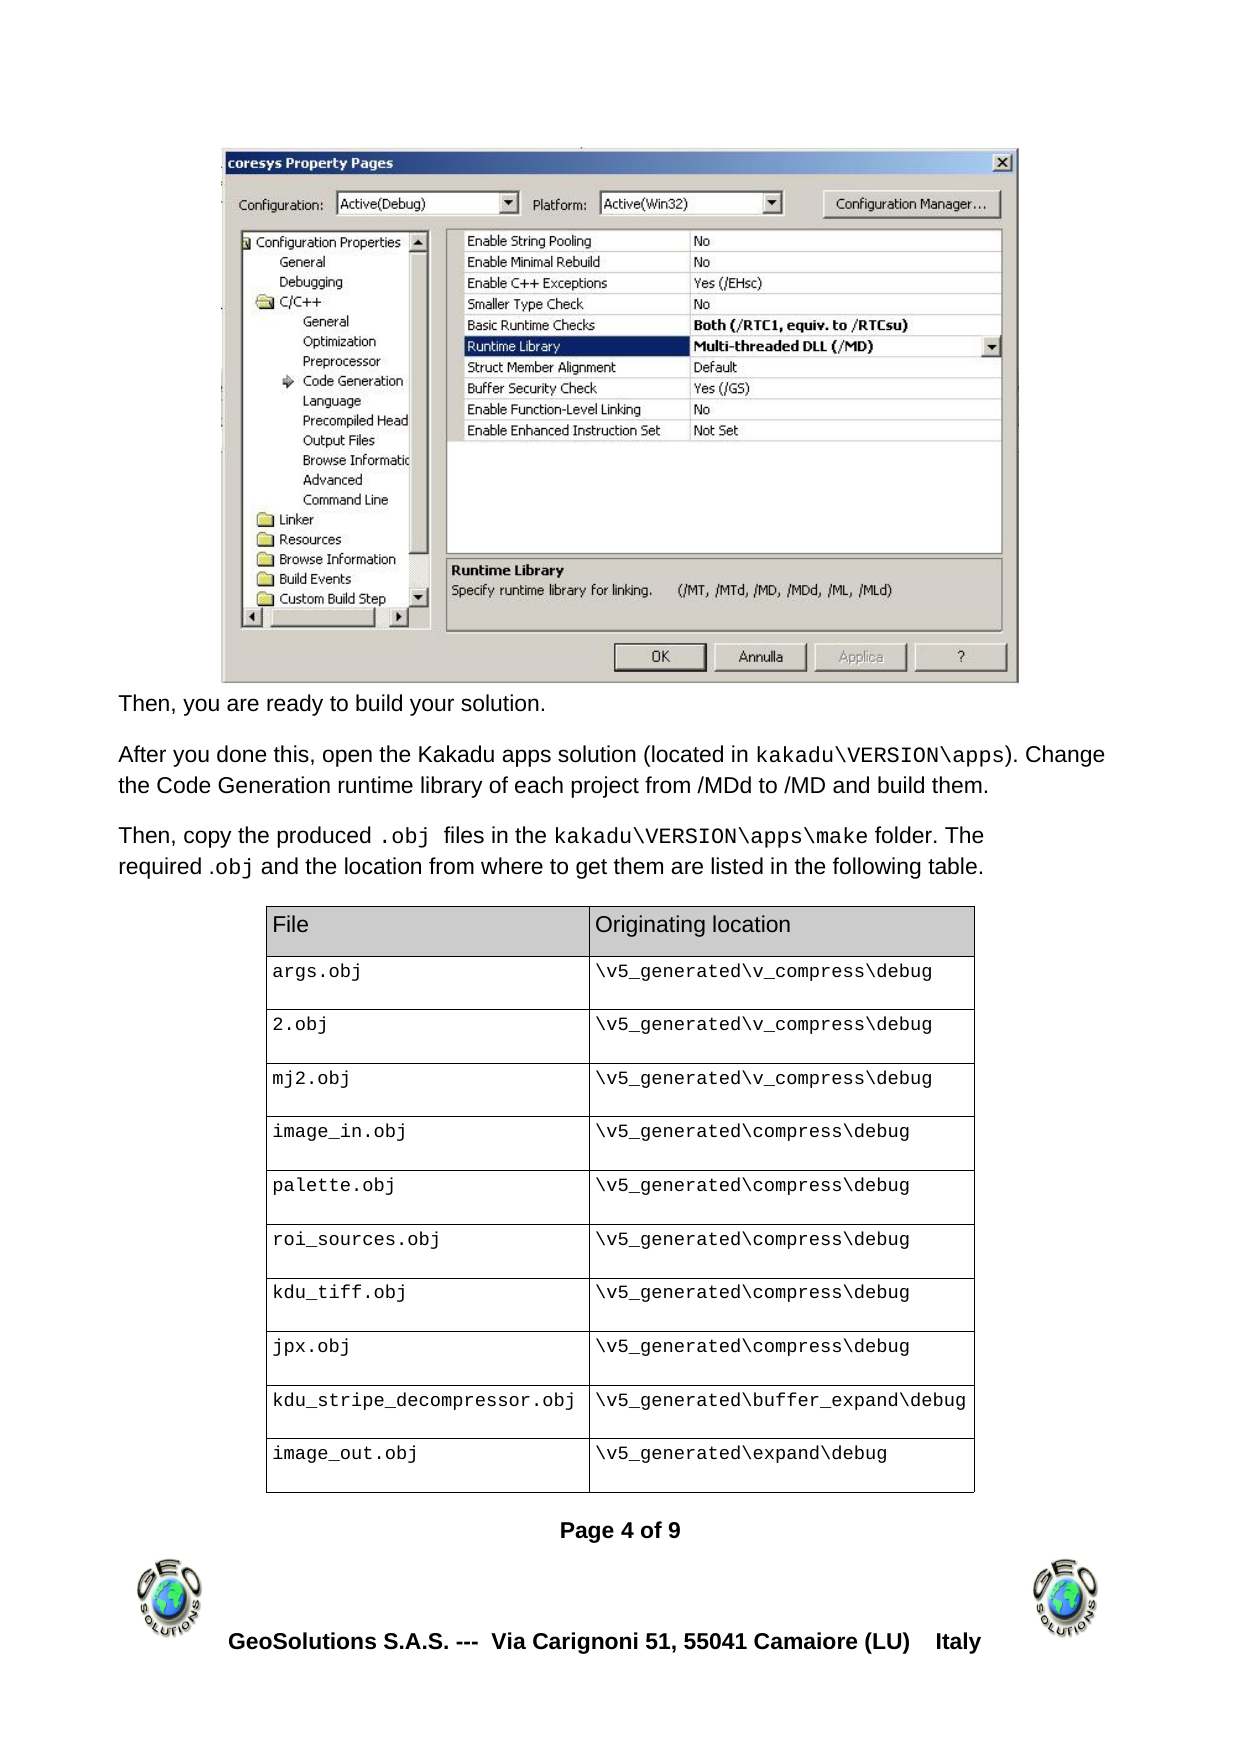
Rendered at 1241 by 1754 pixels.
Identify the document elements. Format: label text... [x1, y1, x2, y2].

table_cell \v5_generated\buffer_expand\debug [590, 1386, 974, 1438]
table_cell roi_sources.obj [267, 1225, 589, 1277]
table_cell \v5_generated\v_compress\debug [590, 1064, 974, 1116]
table_cell image_out.obj [267, 1439, 589, 1492]
text Then, copy the produced .obj files in the kakadu\VERSION\apps\make folder. The required .obj and the location from where to get them are listed in the following table. [118, 823, 1122, 881]
picture [221, 147, 1019, 688]
table_cell jpx.obj [267, 1332, 589, 1385]
table_cell \v5_generated\expand\debug [590, 1439, 974, 1492]
table_cell kdu_stripe_decompressor.obj [267, 1386, 589, 1438]
picture [1030, 1552, 1101, 1641]
table_cell \v5_generated\compress\debug [590, 1225, 974, 1277]
text Then, you are ready to build your solution. [118, 148, 1122, 717]
picture [134, 1552, 205, 1641]
table_cell args.obj [267, 957, 589, 1009]
table_cell \v5_generated\v_compress\debug [590, 1010, 974, 1063]
table_cell image_in.obj [267, 1117, 589, 1170]
table_cell mj2.obj [267, 1064, 589, 1116]
table_cell \v5_generated\compress\debug [590, 1332, 974, 1385]
table_cell \v5_generated\v_compress\debug [590, 957, 974, 1009]
table_cell \v5_generated\compress\debug [590, 1279, 974, 1331]
table_cell \v5_generated\compress\debug [590, 1171, 974, 1224]
table_cell \v5_generated\compress\debug [590, 1117, 974, 1170]
table_cell palette.obj [267, 1171, 589, 1224]
table_cell 2.obj [267, 1010, 589, 1063]
text After you done this, open the Kakadu apps solution (located in kakadu\VERSION\apps). Change the Code Generation runtime library of each project from /MDd to /MD and build them. [118, 741, 1122, 798]
table_cell kdu_tiff.obj [267, 1279, 589, 1331]
table_header Originating location [590, 907, 974, 956]
table_header File [267, 907, 589, 956]
